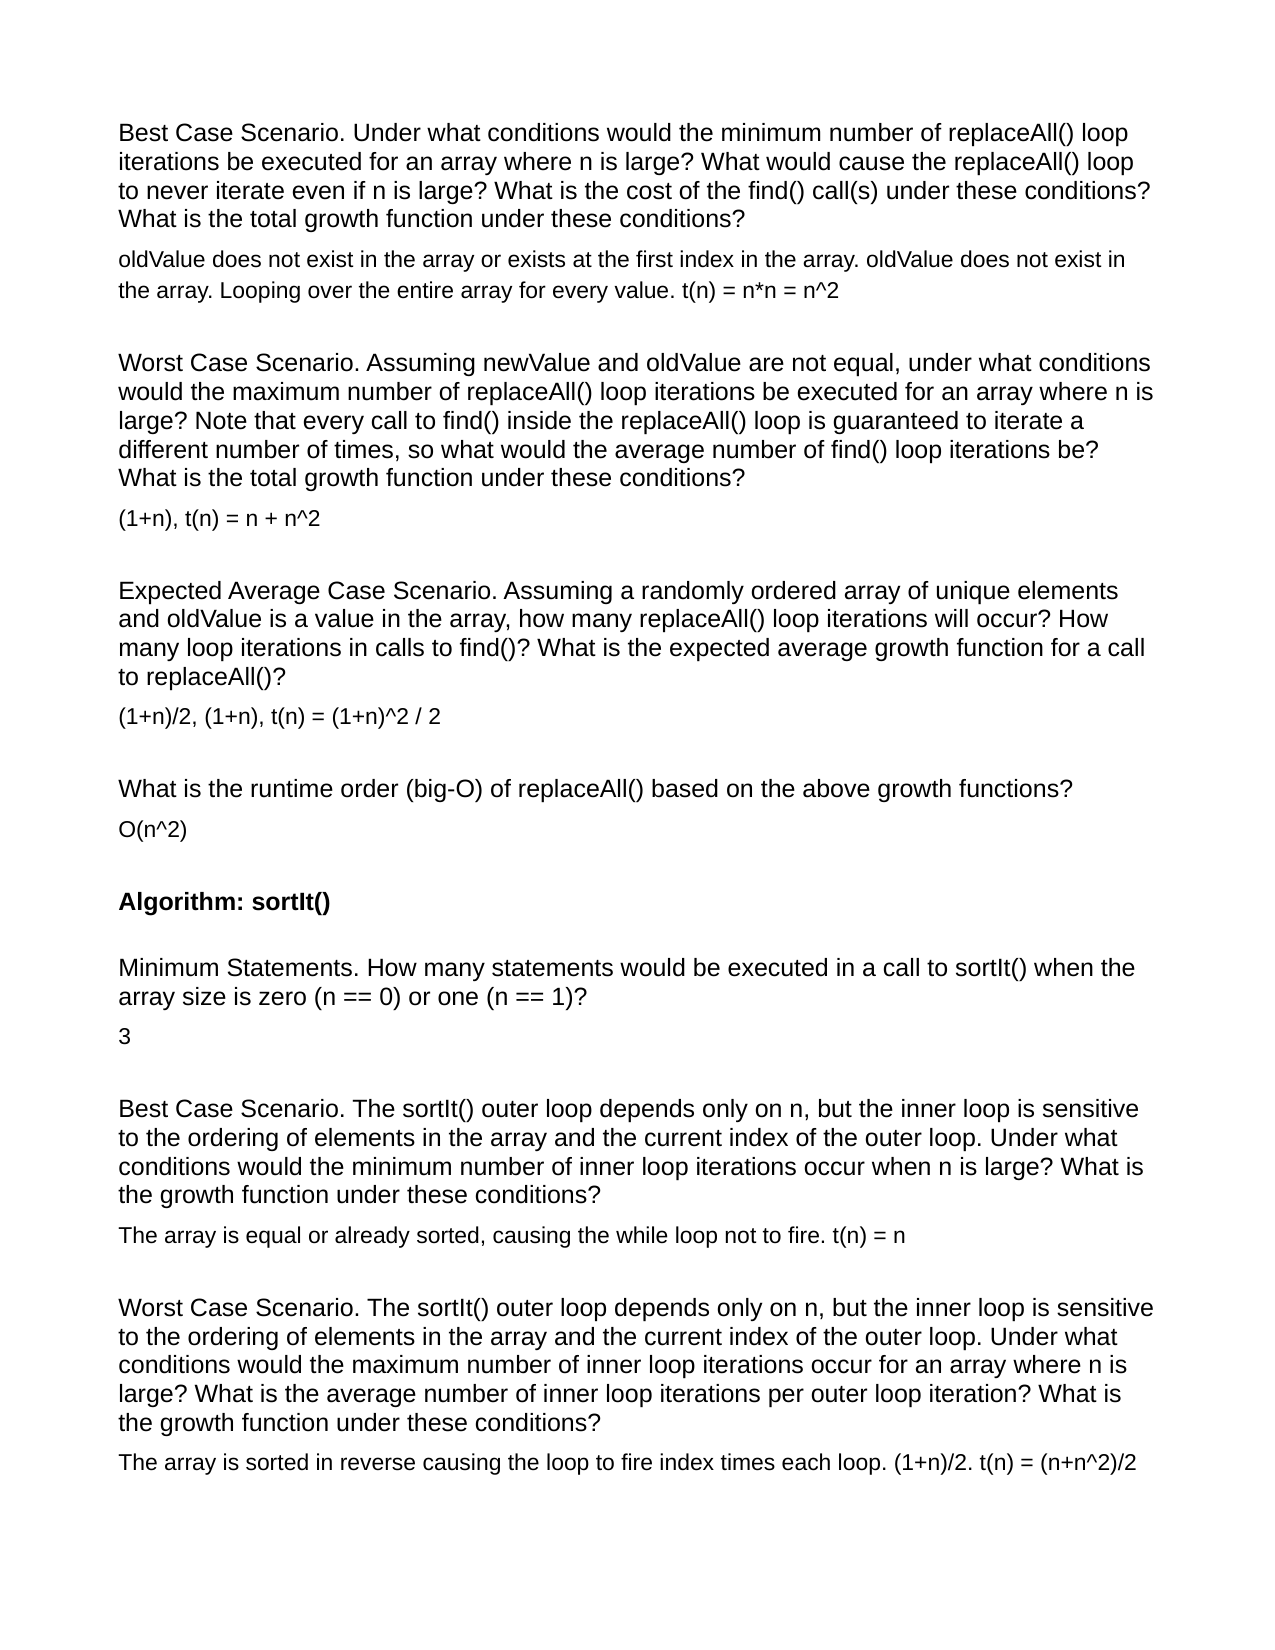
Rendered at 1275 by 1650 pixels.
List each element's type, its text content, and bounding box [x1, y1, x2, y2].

subtitle What is the runtime order (big-O) of replaceAll() based on the above growth functions? [118, 774, 1157, 803]
text (1+n)/2, (1+n), t(n) = (1+n)^2 / 2 [118, 703, 1157, 729]
subtitle Expected Average Case Scenario. Assuming a randomly ordered array of unique elements and oldValue is a value in the array, how many replaceAll() loop iterations will occur? How many loop iterations in calls to find()? What is the expected average growth function for a call to replaceAll()? [118, 576, 1157, 691]
subtitle Algorithm: sortIt() [118, 887, 1157, 916]
subtitle Worst Case Scenario. The sortIt() outer loop depends only on n, but the inner loop is sensitive to the ordering of elements in the array and the current index of the outer loop. Under what conditions would the maximum number of inner loop iterations occur for an array where n is large? What is the average number of inner loop iterations per outer loop iteration? What is the growth function under these conditions? [118, 1293, 1157, 1437]
text oldValue does not exist in the array or exists at the first index in the array. oldValue does not exist in the array. Looping over the entire array for every value. t(n) = n*n = n^2 [118, 246, 1157, 303]
subtitle Best Case Scenario. Under what conditions would the minimum number of replaceAll() loop iterations be executed for an array where n is large? What would cause the replaceAll() loop to never iterate even if n is large? What is the cost of the find() call(s) under these conditions? What is the total growth function under these conditions? [118, 118, 1157, 233]
subtitle Minimum Statements. How many statements would be executed in a call to sortIt() when the array size is zero (n == 0) or one (n == 1)? [118, 953, 1157, 1011]
subtitle Worst Case Scenario. Assuming newValue and oldValue are not equal, under what conditions would the maximum number of replaceAll() loop iterations be executed for an array where n is large? Note that every call to find() inside the replaceAll() loop is guaranteed to iterate a different number of times, so what would the average number of find() loop iterations be?What is the total growth function under these conditions? [118, 348, 1157, 492]
text 3 [118, 1023, 1157, 1049]
text (1+n), t(n) = n + n^2 [118, 504, 1157, 531]
text The array is equal or already sorted, causing the while loop not to fire. t(n) = n [118, 1222, 1157, 1248]
text The array is sorted in reverse causing the loop to fire index times each loop. (1+n)/2. t(n) = (n+n^2)/2 [118, 1449, 1157, 1475]
subtitle Best Case Scenario. The sortIt() outer loop depends only on n, but the inner loop is sensitive to the ordering of elements in the array and the current index of the outer loop. Under what conditions would the minimum number of inner loop iterations occur when n is large? What is the growth function under these conditions? [118, 1094, 1157, 1209]
text O(n^2) [118, 816, 1157, 842]
